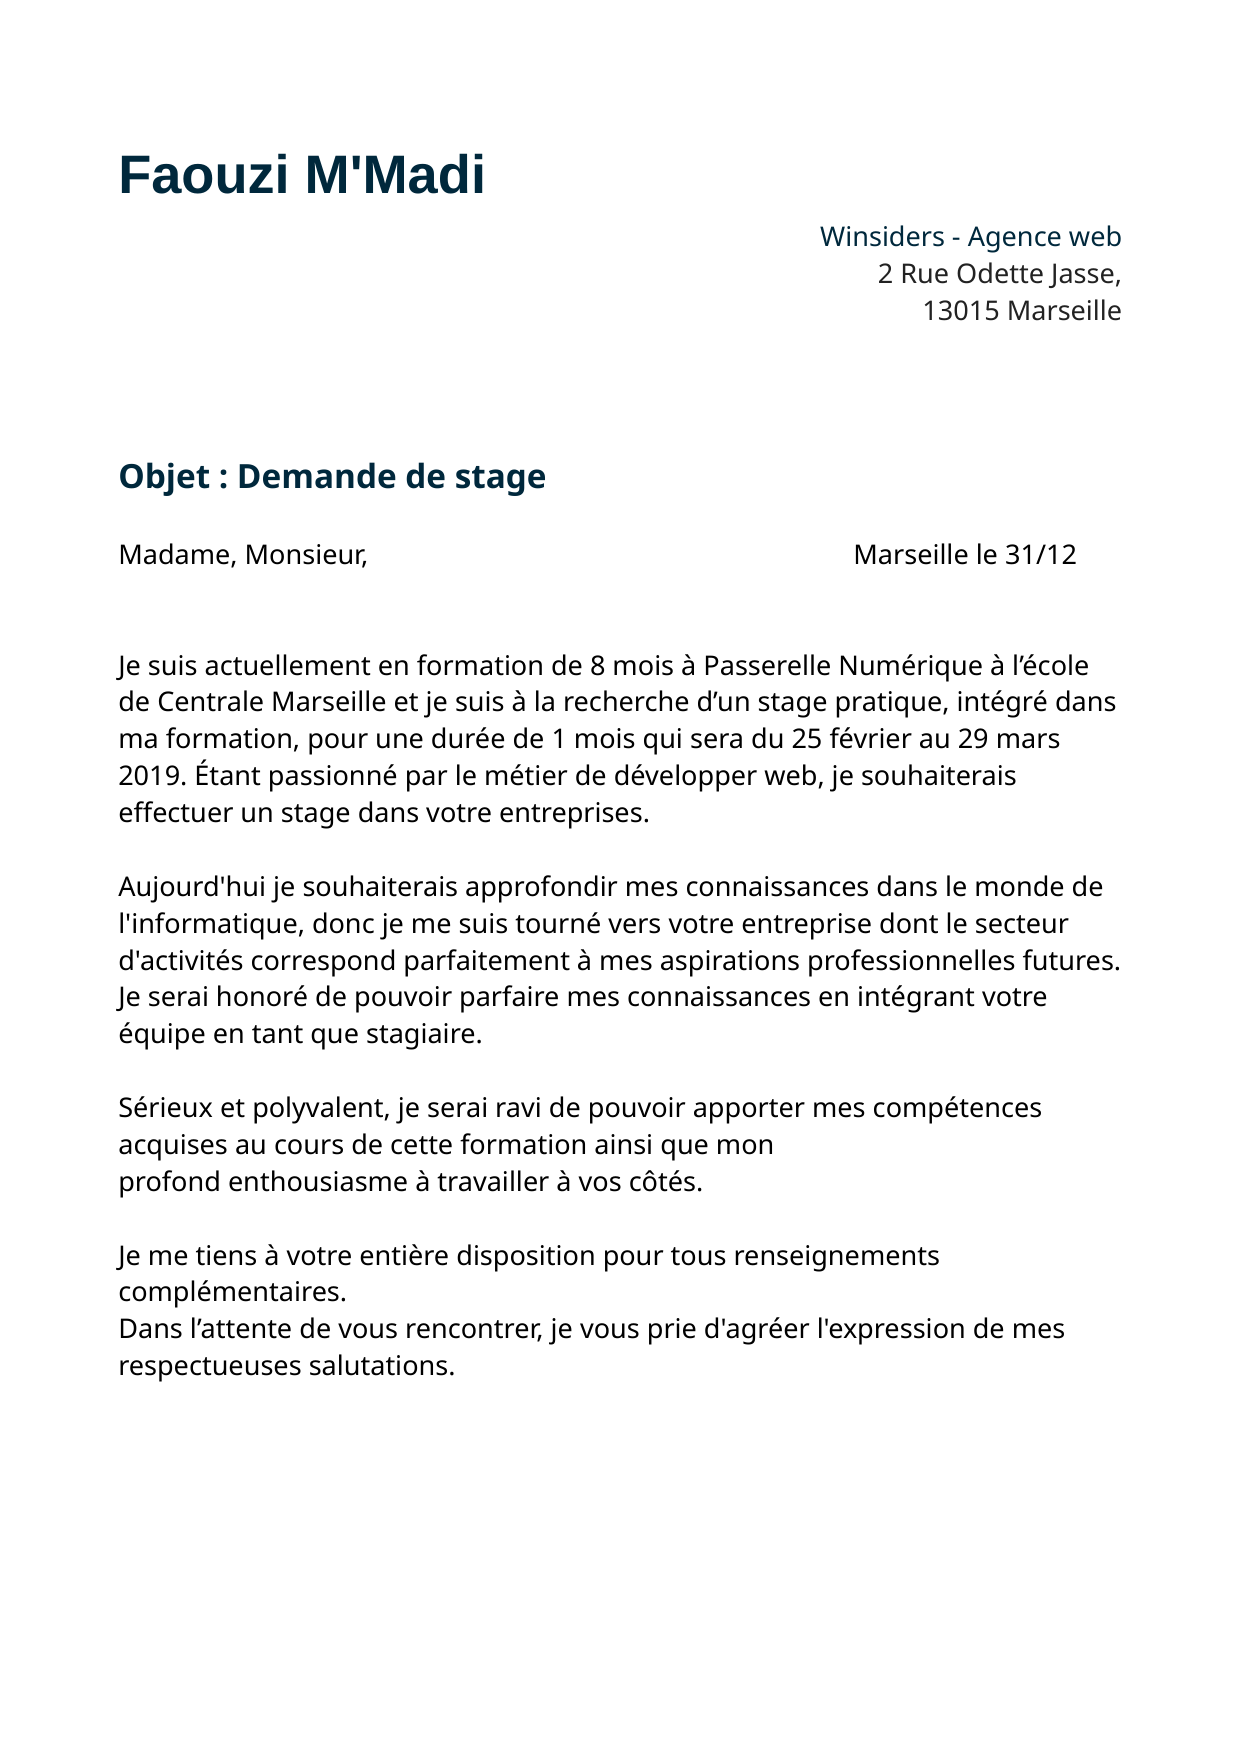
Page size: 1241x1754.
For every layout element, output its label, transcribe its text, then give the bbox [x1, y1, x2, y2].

subtitle Faouzi M'Madi [118, 143, 1122, 205]
text Sérieux et polyvalent, je serai ravi de pouvoir apporter mes compétences acquises au cours de cette formation ainsi que mon [118, 1052, 1122, 1162]
text 2 Rue Odette Jasse, [118, 255, 1122, 292]
text profond enthousiasme à travailler à vos côtés. [118, 1162, 1122, 1236]
text Je suis actuellement en formation de 8 mois à Passerelle Numérique à l’école de Centrale Marseille et je suis à la recherche d’un stage pratique, intégré dans ma formation, pour une durée de 1 mois qui sera du 25 février au 29 mars 2019. Étant passionné par le métier de développer web, je souhaiterais effectuer un stage dans votre entreprises. Aujourd'hui je souhaiterais approfondir mes connaissances dans le monde de l'informatique, donc je me suis tourné vers votre entreprise dont le secteur d'activités correspond parfaitement à mes aspirations professionnelles futures. Je serai honoré de pouvoir parfaire mes connaissances en intégrant votre équipe en tant que stagiaire. [118, 609, 1122, 1052]
text Je me tiens à votre entière disposition pour tous renseignements complémentaires. Dans l’attente de vous rencontrer, je vous prie d'agréer l'expression de mes respectueuses salutations. [118, 1236, 1122, 1383]
text Winsiders - Agence web [118, 218, 1122, 255]
text Objet : Demande de stage Madame, Monsieur, Marseille le 31/12 [118, 453, 1122, 609]
text 13015 Marseille [118, 292, 1122, 328]
